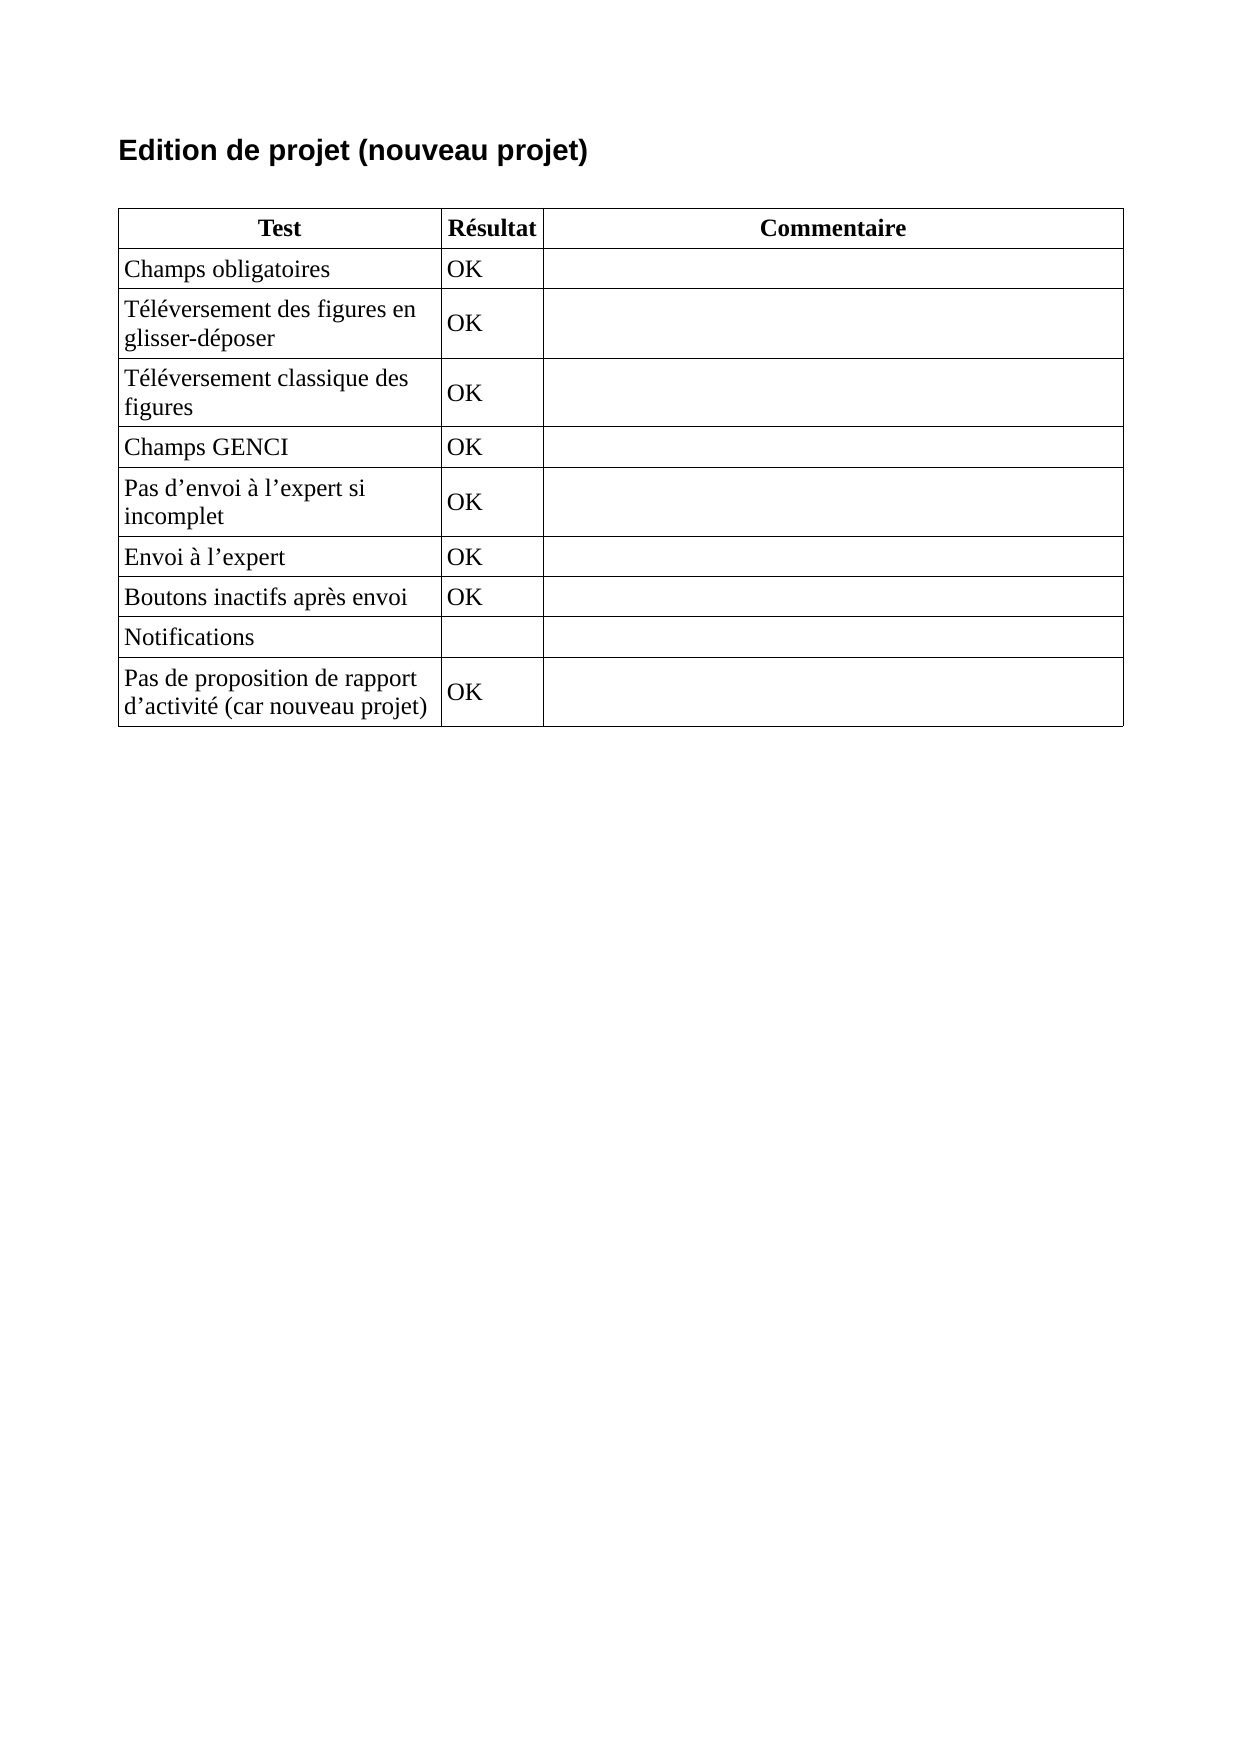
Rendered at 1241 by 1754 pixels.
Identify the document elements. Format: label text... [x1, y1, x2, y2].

table_cell OK [442, 289, 543, 357]
table_header Résultat [442, 209, 543, 248]
table_cell [544, 537, 1123, 576]
table_cell OK [442, 577, 543, 616]
table_cell Téléversement classique des figures [119, 359, 441, 426]
table_cell OK [442, 427, 543, 467]
table_cell [544, 427, 1123, 467]
table_cell Champs obligatoires [119, 249, 441, 288]
table_cell OK [442, 359, 543, 426]
table_header Test [119, 209, 441, 248]
table_cell Téléversement des figures en glisser-déposer [119, 289, 441, 357]
table_cell [544, 617, 1123, 657]
table_cell Notifications [119, 617, 441, 657]
table_cell Pas d’envoi à l’expert si incomplet [119, 468, 441, 536]
table_cell [544, 359, 1123, 426]
table_cell OK [442, 468, 543, 536]
table_cell [544, 249, 1123, 288]
table_cell [442, 617, 543, 657]
table_cell OK [442, 658, 543, 726]
table_cell [544, 468, 1123, 536]
table_cell Boutons inactifs après envoi [119, 577, 441, 616]
table_header Commentaire [544, 209, 1123, 248]
table_cell OK [442, 249, 543, 288]
table_cell Champs GENCI [119, 427, 441, 467]
table_cell Pas de proposition de rapport d’activité (car nouveau projet) [119, 658, 441, 726]
table_cell [544, 577, 1123, 616]
table_cell [544, 658, 1123, 726]
table_cell Envoi à l’expert [119, 537, 441, 576]
table_cell OK [442, 537, 543, 576]
table_cell [544, 289, 1123, 357]
subtitle Edition de projet (nouveau projet) [118, 133, 1122, 166]
